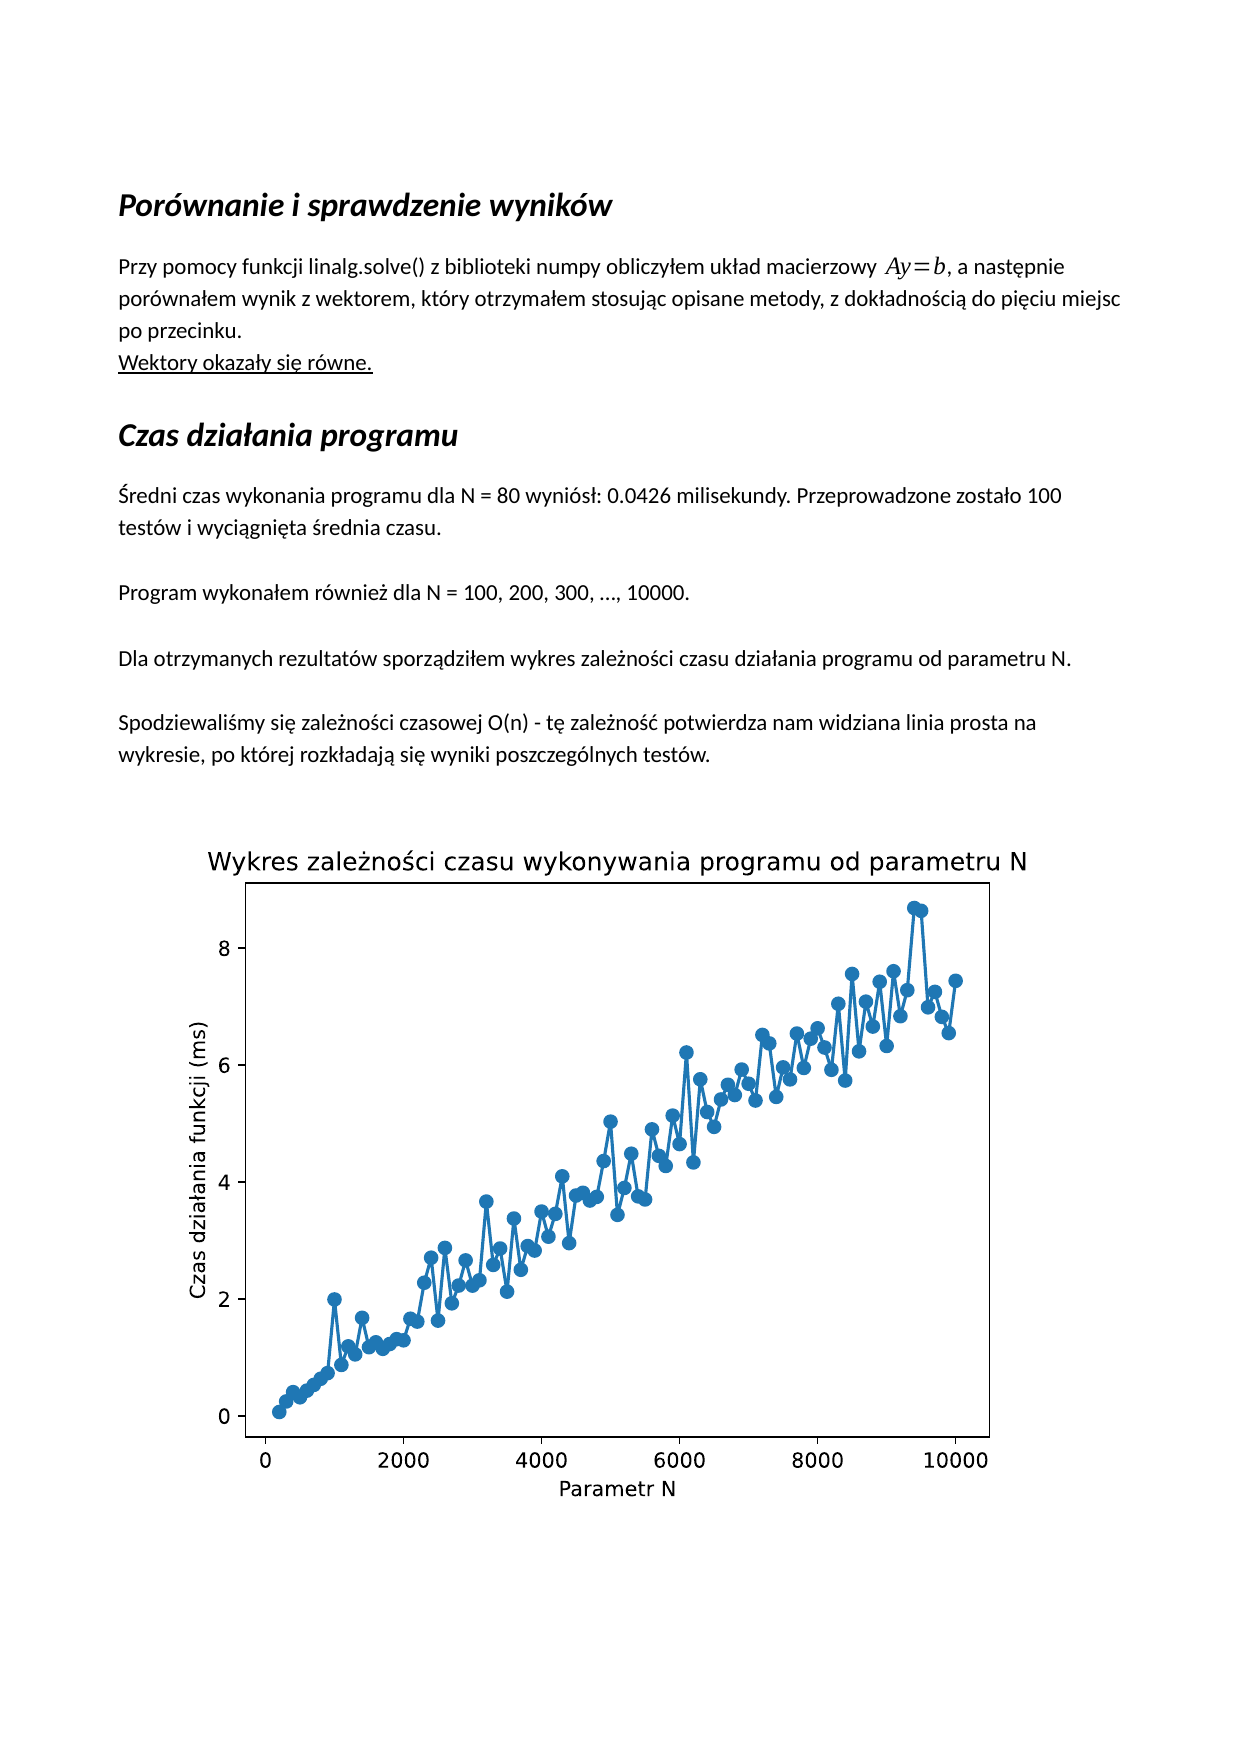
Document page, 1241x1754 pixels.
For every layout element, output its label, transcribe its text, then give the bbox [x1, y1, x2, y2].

text Spodziewaliśmy się zależności czasowej O(n) - tę zależność potwierdza nam widziana linia prosta na wykresie, po której rozkładają się wyniki poszczególnych testów. [118, 708, 1122, 768]
text Dla otrzymanych rezultatów sporządziłem wykres zależności czasu działania programu od parametru N. [118, 644, 1122, 672]
text Porównanie i sprawdzenie wyników [118, 184, 1122, 225]
text Czas działania programu [118, 413, 1122, 454]
text Wektory okazały się równe. [118, 348, 1122, 376]
text Przy pomocy funkcji linalg.solve() z biblioteki numpy obliczyłem układ macierzowy , a następnie porównałem wynik z wektorem, który otrzymałem stosując opisane metody, z dokładnością do pięciu miejsc po przecinku. [118, 252, 1122, 344]
text Program wykonałem również dla N = 100, 200, 300, …, 10000. [118, 578, 1122, 607]
text Średni czas wykonania programu dla N = 80 wyniósł: 0.0426 milisekundy. Przeprowadzone zostało 100 testów i wyciągnięta średnia czasu. [118, 481, 1122, 541]
